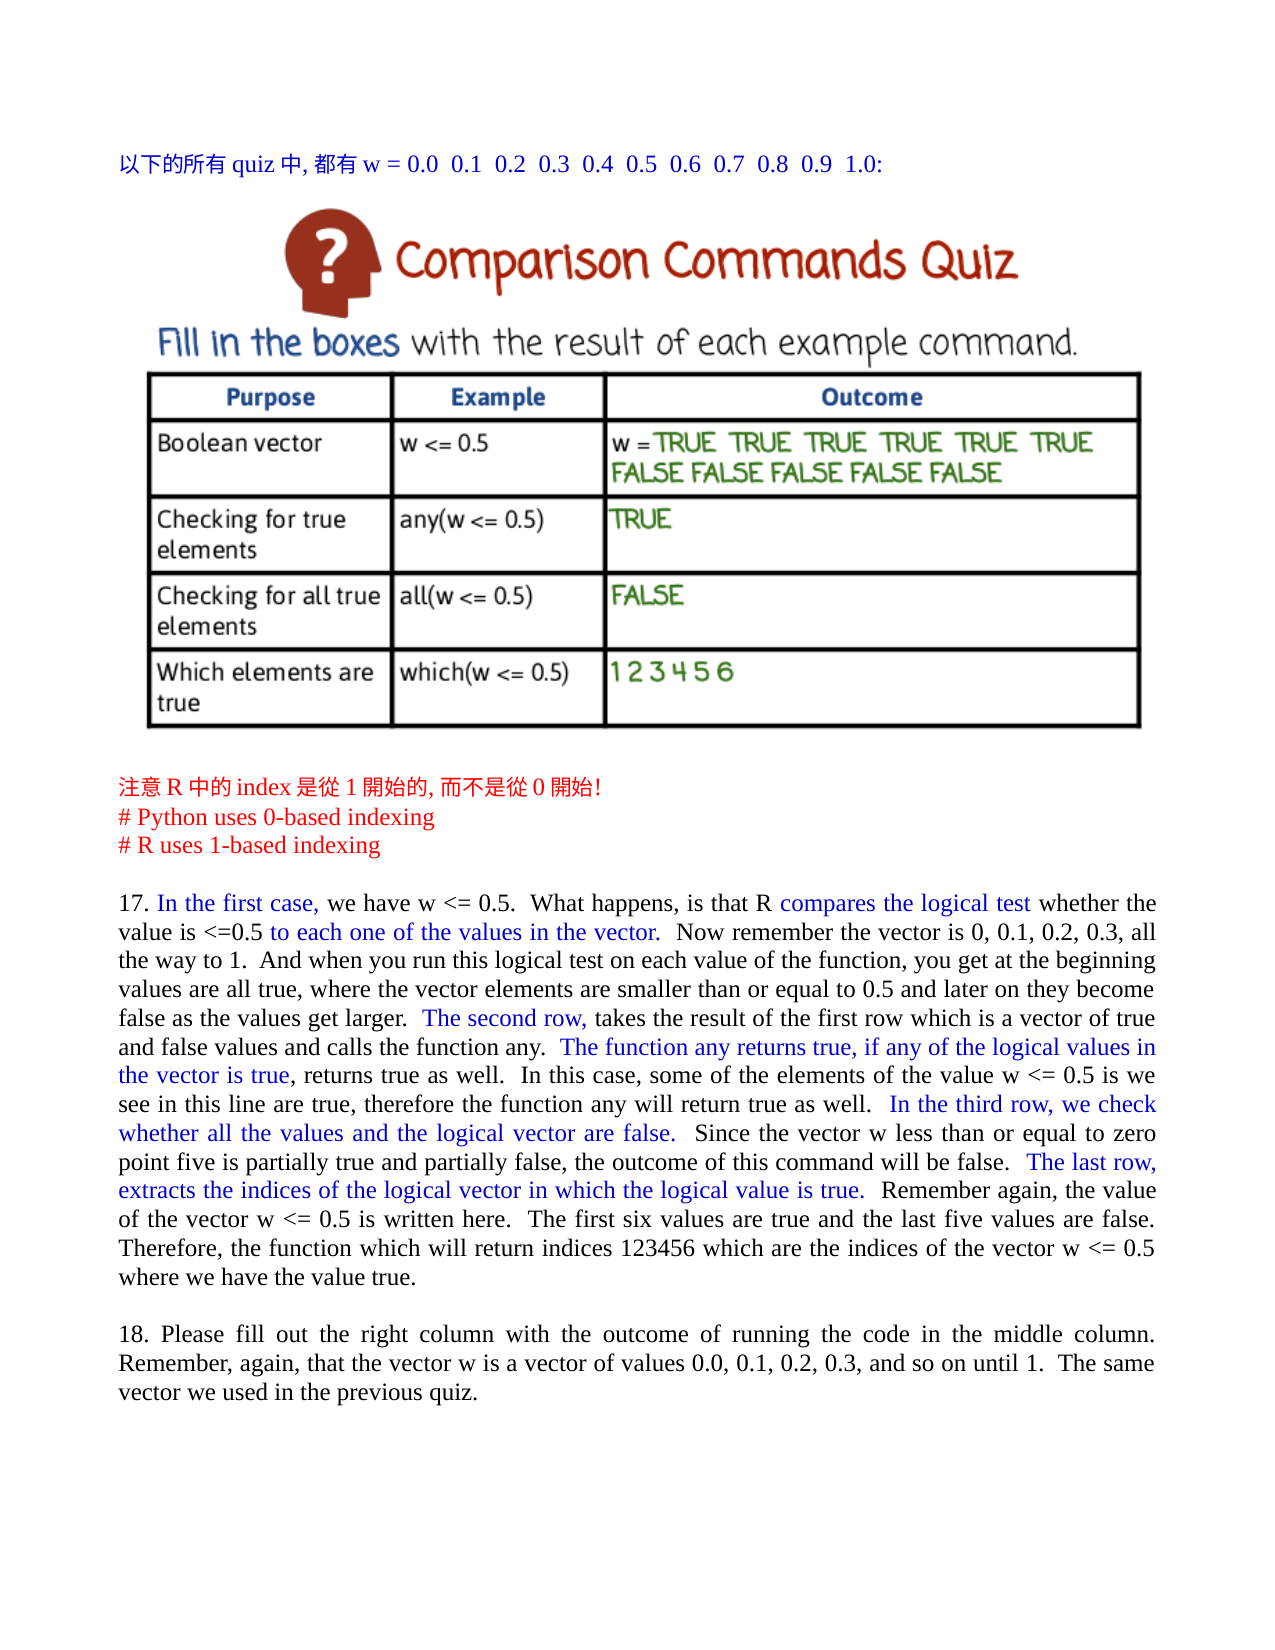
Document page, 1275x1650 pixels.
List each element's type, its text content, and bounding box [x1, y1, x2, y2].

text 18. Please fill out the right column with the outcome of running the code in the middle column. Remember, again, that the vector w is a vector of values 0.0, 0.1, 0.2, 0.3, and so on until 1. The same vector we used in the previous quiz. [118, 1319, 1157, 1405]
text 以下的所有quiz中, 都有w = 0.0 0.1 0.2 0.3 0.4 0.5 0.6 0.7 0.8 0.9 1.0: [118, 147, 1157, 178]
picture [118, 207, 1157, 742]
text # Python uses 0-based indexing [118, 802, 1157, 830]
text # R uses 1-based indexing [118, 830, 1157, 859]
text 17. In the first case, we have w <= 0.5. What happens, is that R compares the logical test whether the value is <=0.5 to each one of the values in the vector. Now remember the vector is 0, 0.1, 0.2, 0.3, all the way to 1. And when you run this logical test on each value of the function, you get at the beginning values are all true, where the vector elements are smaller than or equal to 0.5 and later on they become false as the values get larger. The second row, takes the result of the first row which is a vector of true and false values and calls the function any. The function any returns true, if any of the logical values in the vector is true, returns true as well. In this case, some of the elements of the value w <= 0.5 is we see in this line are true, therefore the function any will return true as well. In the third row, we check whether all the values and the logical vector are false. Since the vector w less than or equal to zero point five is partially true and partially false, the outcome of this command will be false. The last row, extracts the indices of the logical vector in which the logical value is true. Remember again, the value of the vector w <= 0.5 is written here. The first six values are true and the last five values are false. Therefore, the function which will return indices 123456 which are the indices of the vector w <= 0.5 where we have the value true. [118, 888, 1157, 1290]
text 注意R中的index是從1開始的, 而不是從0開始! [118, 770, 1157, 802]
